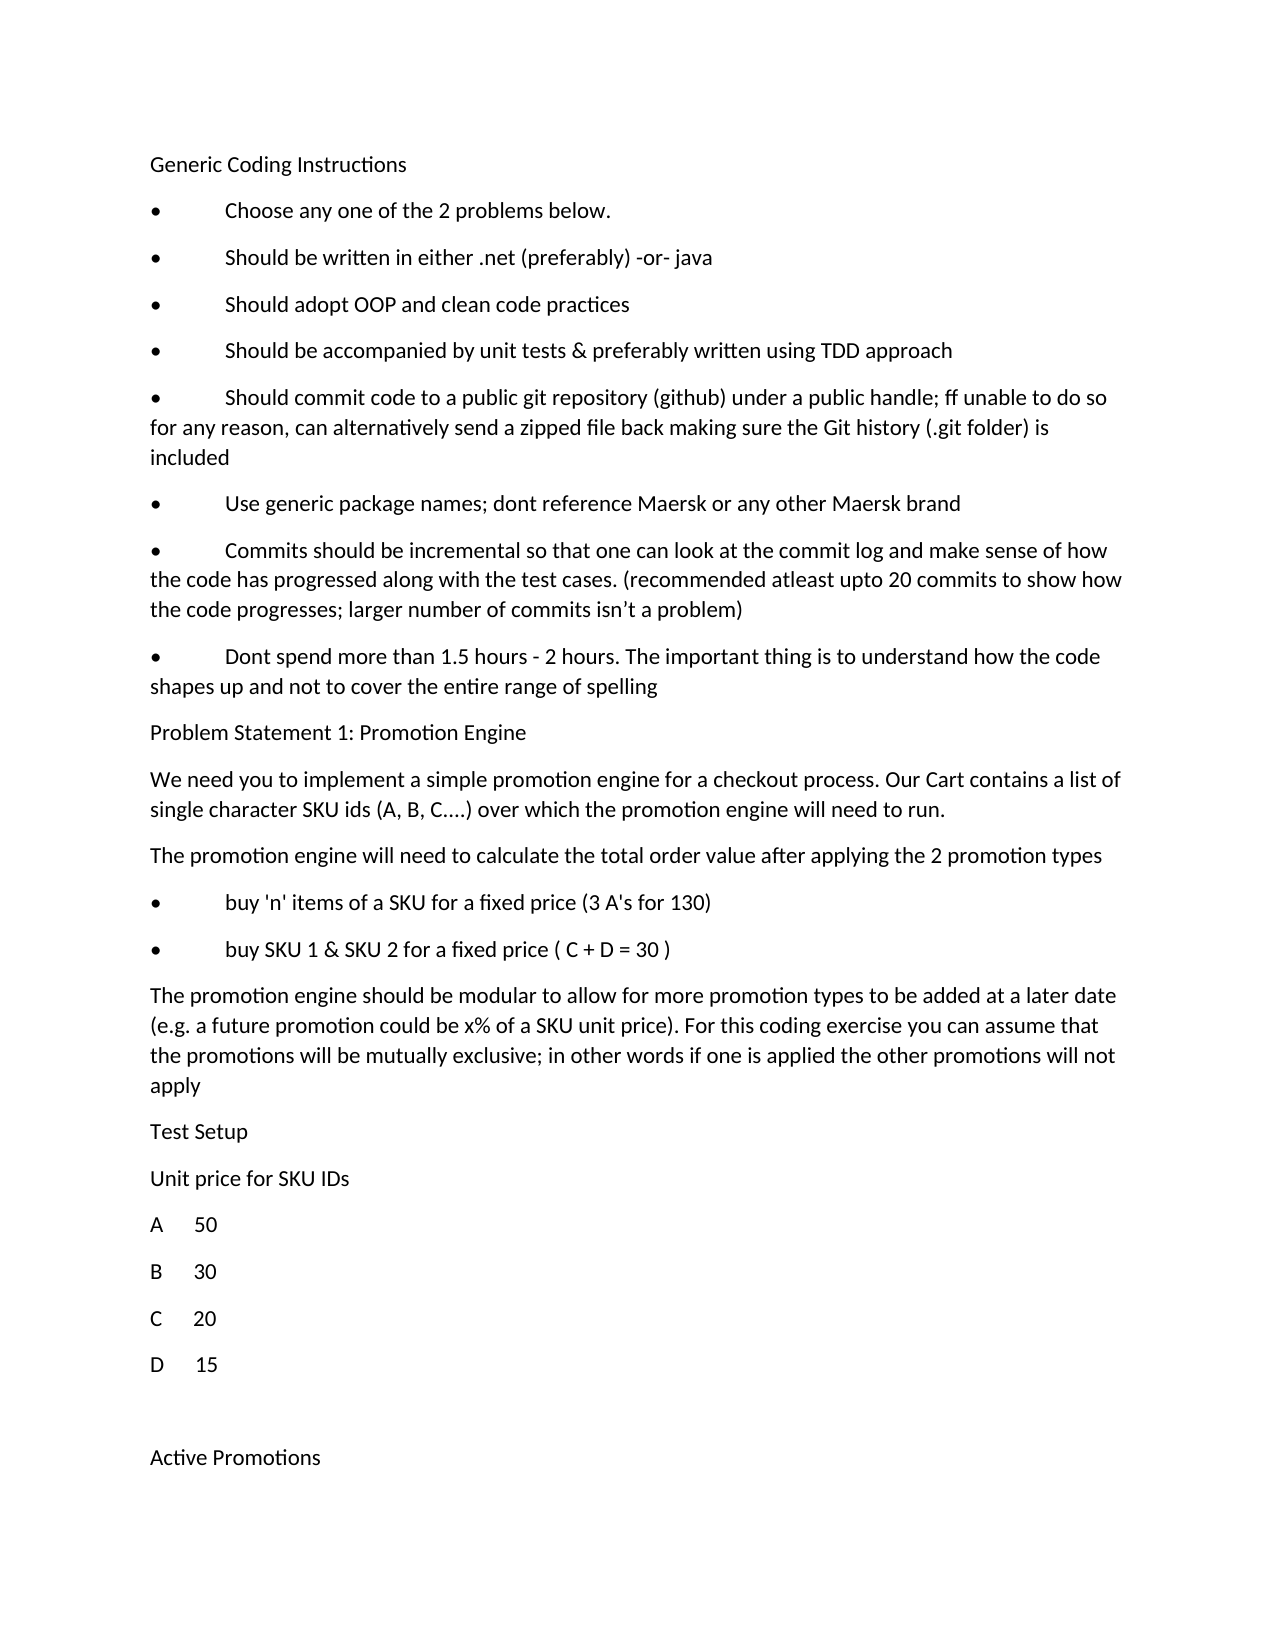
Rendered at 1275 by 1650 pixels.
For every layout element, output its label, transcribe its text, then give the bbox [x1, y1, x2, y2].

text • buy 'n' items of a SKU for a fixed price (3 A's for 130) [150, 888, 1125, 916]
text Active Promotions [150, 1443, 1125, 1471]
text D 15 [150, 1350, 1125, 1378]
text • Should commit code to a public git repository (github) under a public handle; ff unable to do so for any reason, can alternatively send a zipped file back making sure the Git history (.git folder) is included [150, 383, 1125, 471]
text • buy SKU 1 & SKU 2 for a fixed price ( C + D = 30 ) [150, 935, 1125, 963]
text Generic Coding Instructions [150, 150, 1125, 178]
text Problem Statement 1: Promotion Engine [150, 718, 1125, 747]
text • Choose any one of the 2 problems below. [150, 197, 1125, 224]
text • Dont spend more than 1.5 hours - 2 hours. The important thing is to understand how the code shapes up and not to cover the entire range of spelling [150, 642, 1125, 700]
text The promotion engine will need to calculate the total order value after applying the 2 promotion types [150, 842, 1125, 869]
text Test Setup [150, 1117, 1125, 1146]
text The promotion engine should be modular to allow for more promotion types to be added at a later date (e.g. a future promotion could be x% of a SKU unit price). For this coding exercise you can assume that the promotions will be mutually exclusive; in other words if one is applied the other promotions will not apply [150, 981, 1125, 1099]
text • Should be written in either .net (preferably) -or- java [150, 243, 1125, 271]
text B 30 [150, 1257, 1125, 1285]
text • Use generic package names; dont reference Maersk or any other Maersk brand [150, 489, 1125, 517]
text C 20 [150, 1304, 1125, 1332]
text • Should adopt OOP and clean code practices [150, 290, 1125, 318]
text We need you to implement a simple promotion engine for a checkout process. Our Cart contains a list of single character SKU ids (A, B, C....) over which the promotion engine will need to run. [150, 765, 1125, 823]
text A 50 [150, 1211, 1125, 1239]
text Unit price for SKU IDs [150, 1164, 1125, 1192]
text • Commits should be incremental so that one can look at the commit log and make sense of how the code has progressed along with the test cases. (recommended atleast upto 20 commits to show how the code progresses; larger number of commits isn’t a problem) [150, 536, 1125, 623]
text • Should be accompanied by unit tests & preferably written using TDD approach [150, 336, 1125, 364]
